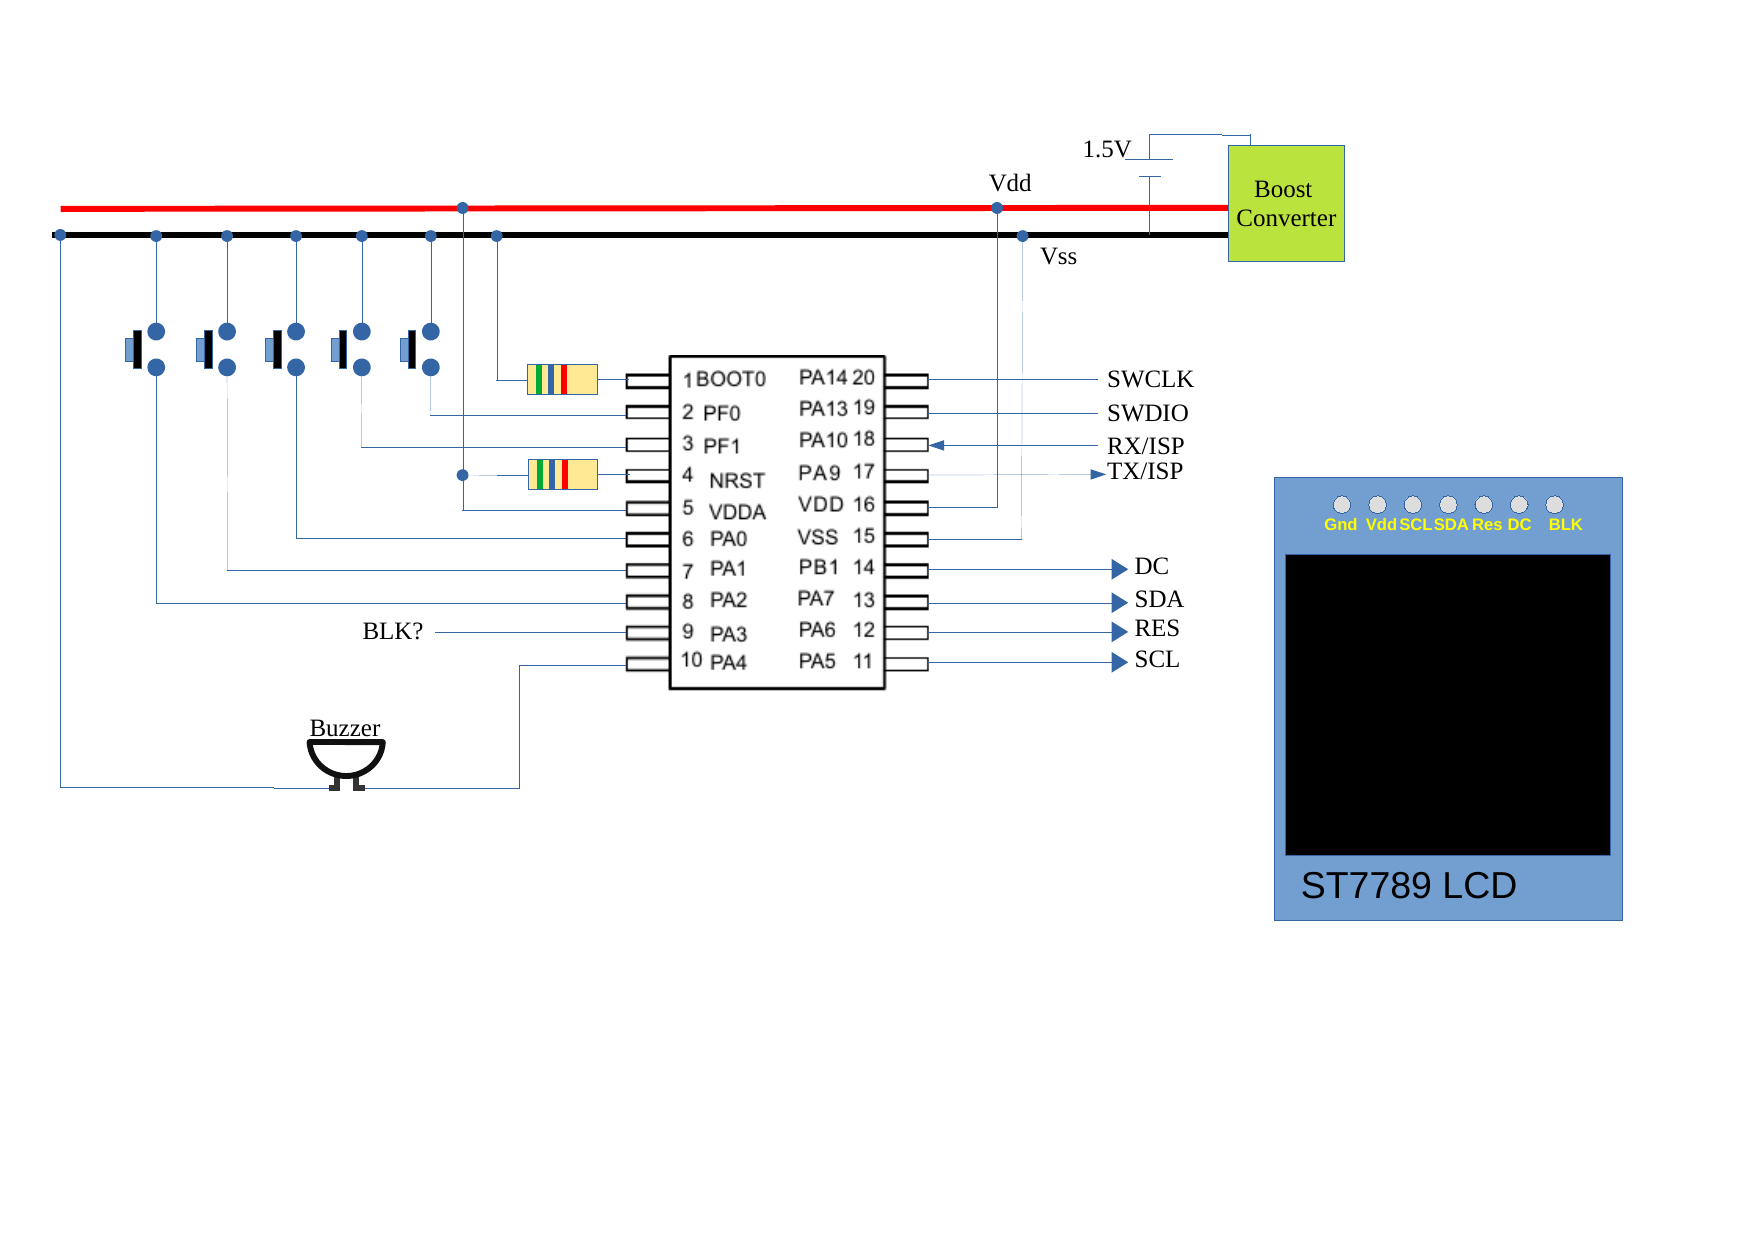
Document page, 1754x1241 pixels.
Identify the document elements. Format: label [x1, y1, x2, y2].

picture [625, 355, 929, 692]
